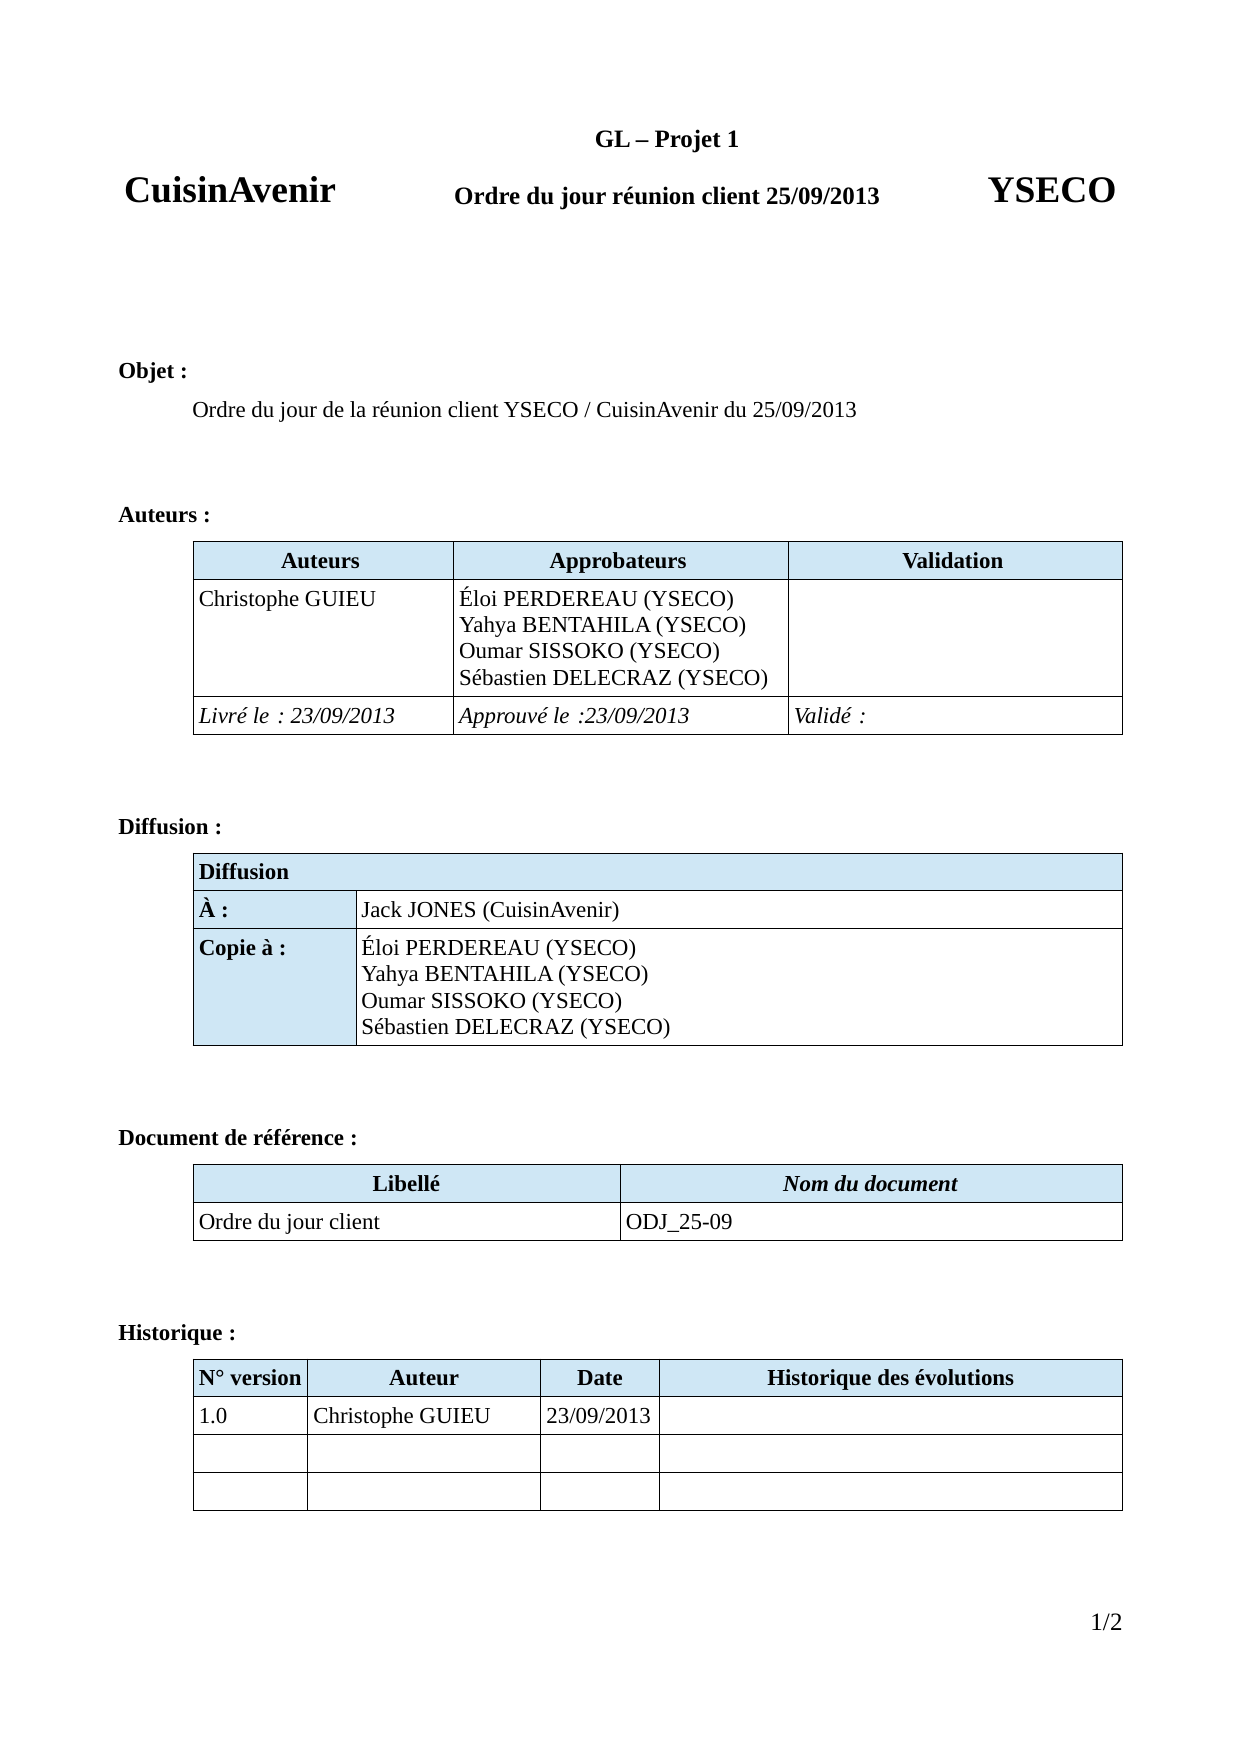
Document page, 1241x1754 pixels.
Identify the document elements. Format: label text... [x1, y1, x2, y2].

table_header Historique des évolutions [660, 1360, 1122, 1396]
table_cell [789, 580, 1122, 696]
table_header N° version [194, 1360, 307, 1396]
table_cell ODJ_25-09 [621, 1203, 1122, 1240]
table_cell [660, 1397, 1122, 1434]
table_cell [308, 1435, 540, 1472]
table_cell Livré le : 23/09/2013 [194, 697, 453, 734]
text Ordre du jour de la réunion client YSECO / CuisinAvenir du 25/09/2013 [118, 396, 1122, 422]
table_header Auteur [308, 1360, 540, 1396]
table_cell Ordre du jour client [194, 1203, 620, 1240]
text Diffusion : [118, 813, 1122, 839]
text Auteurs : [118, 502, 1122, 528]
table_cell Jack JONES (CuisinAvenir) [357, 891, 1122, 928]
table_cell À : [194, 891, 356, 928]
table_cell [194, 1473, 307, 1510]
table_cell Éloi PERDEREAU (YSECO) Yahya BENTAHILA (YSECO) Oumar SISSOKO (YSECO) Sébastien DELECRAZ (YSECO) [357, 929, 1122, 1045]
table_cell Approuvé le :23/09/2013 [454, 697, 788, 734]
table_cell [541, 1473, 659, 1510]
table_header Validation [789, 542, 1122, 579]
table_cell Copie à : [194, 929, 356, 1045]
table_cell [308, 1473, 540, 1510]
table_cell [660, 1435, 1122, 1472]
table_cell Éloi PERDEREAU (YSECO) Yahya BENTAHILA (YSECO) Oumar SISSOKO (YSECO) Sébastien DELECRAZ (YSECO) [454, 580, 788, 696]
table_cell [194, 1435, 307, 1472]
text Historique : [118, 1319, 1122, 1345]
table_cell 1.0 [194, 1397, 307, 1434]
text Document de référence : [118, 1124, 1122, 1151]
table_header Auteurs [194, 542, 453, 579]
table_header Approbateurs [454, 542, 788, 579]
table_cell Validé : [789, 697, 1122, 734]
table_cell Christophe GUIEU [308, 1397, 540, 1434]
text Objet : [118, 357, 1122, 383]
table_header Libellé [194, 1165, 620, 1202]
table_header Nom du document [621, 1165, 1122, 1202]
table_cell [660, 1473, 1122, 1510]
table_header Date [541, 1360, 659, 1396]
table_header Diffusion [194, 854, 1122, 890]
table_cell Christophe GUIEU [194, 580, 453, 696]
table_cell [541, 1435, 659, 1472]
table_cell 23/09/2013 [541, 1397, 659, 1434]
